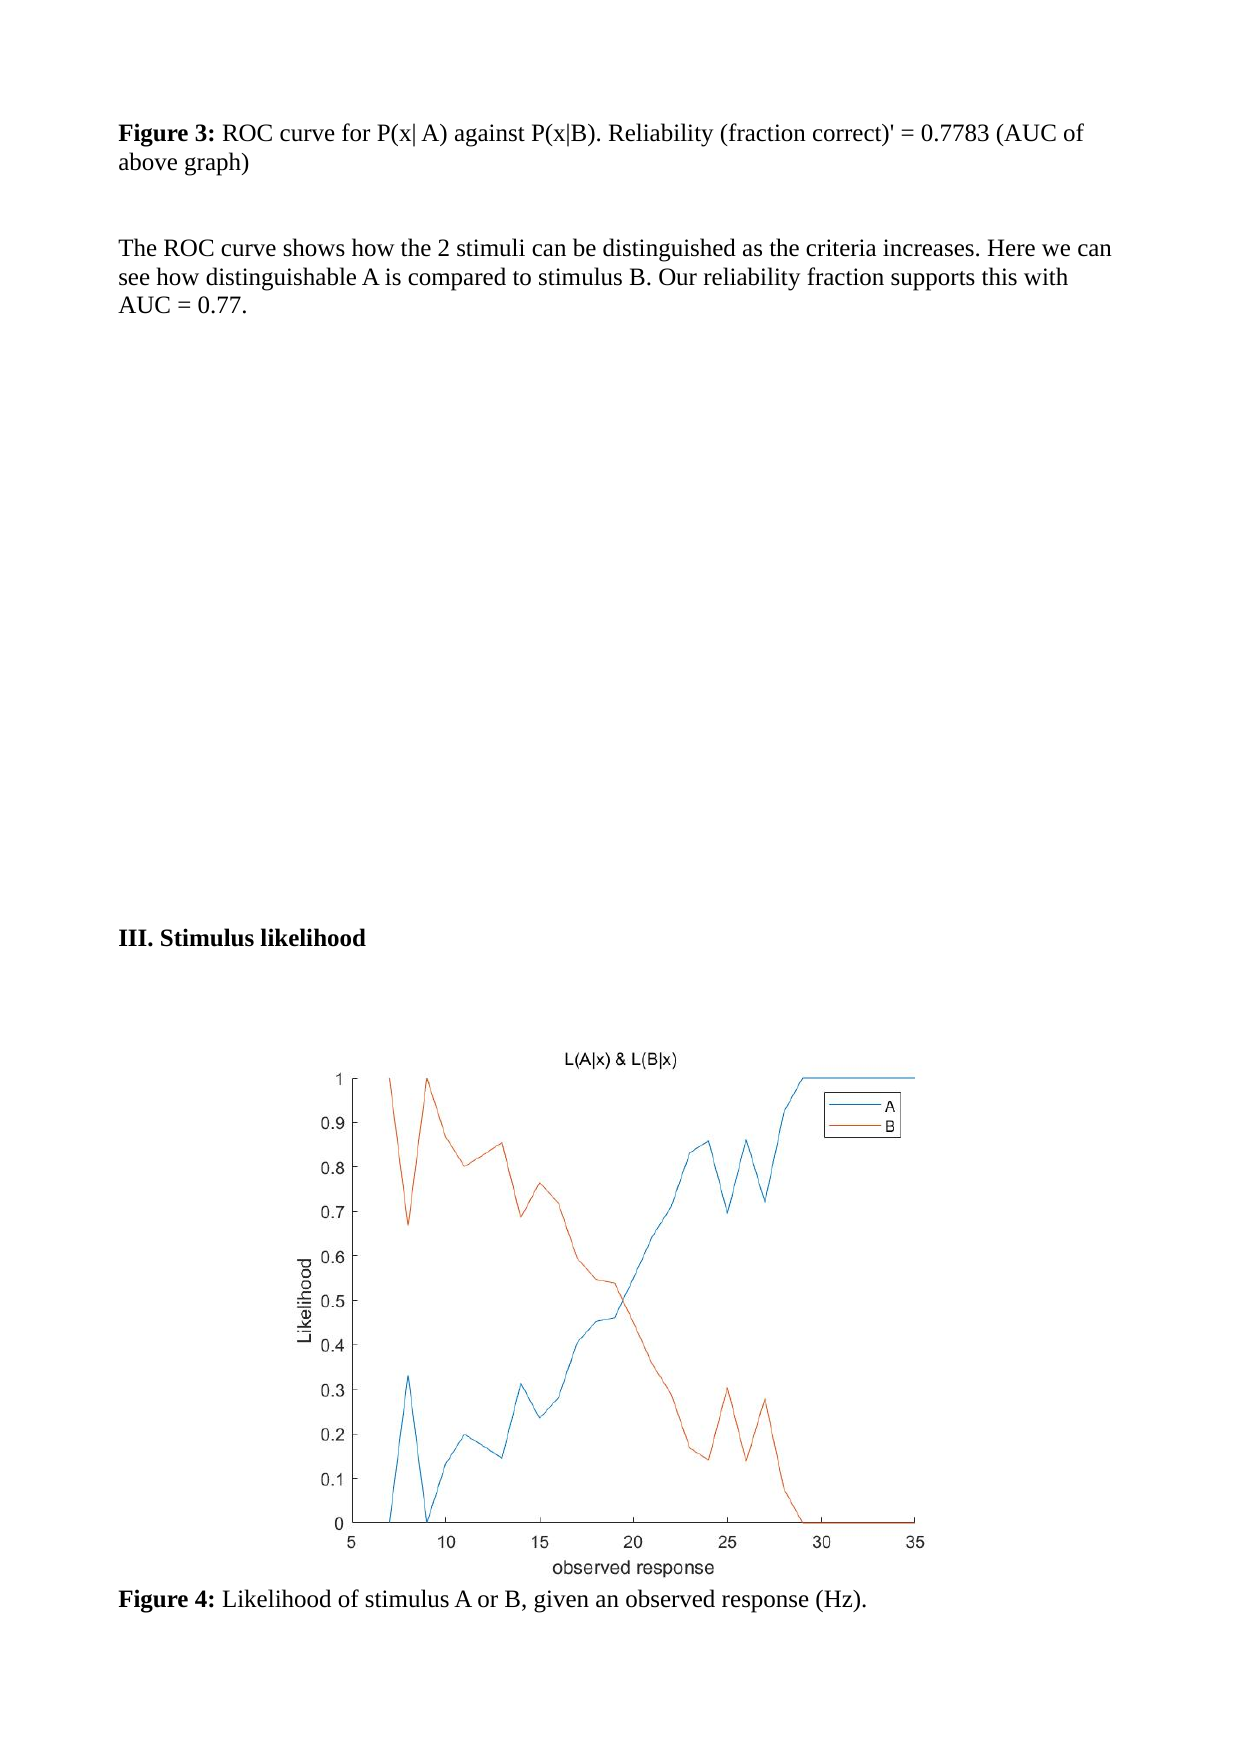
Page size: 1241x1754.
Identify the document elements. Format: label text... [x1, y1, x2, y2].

text Figure 4: Likelihood of stimulus A or B, given an observed response (Hz). [118, 1584, 1122, 1613]
text Figure 3: ROC curve for P(x| A) against P(x|B). Reliability (fraction correct)' = 0.7783 (AUC of above graph) [118, 118, 1122, 176]
text The ROC curve shows how the 2 stimuli can be distinguished as the criteria increases. Here we can see how distinguishable A is compared to stimulus B. Our reliability fraction supports this with AUC = 0.77. [118, 233, 1122, 319]
text III. Stimulus likelihood [118, 923, 1122, 952]
